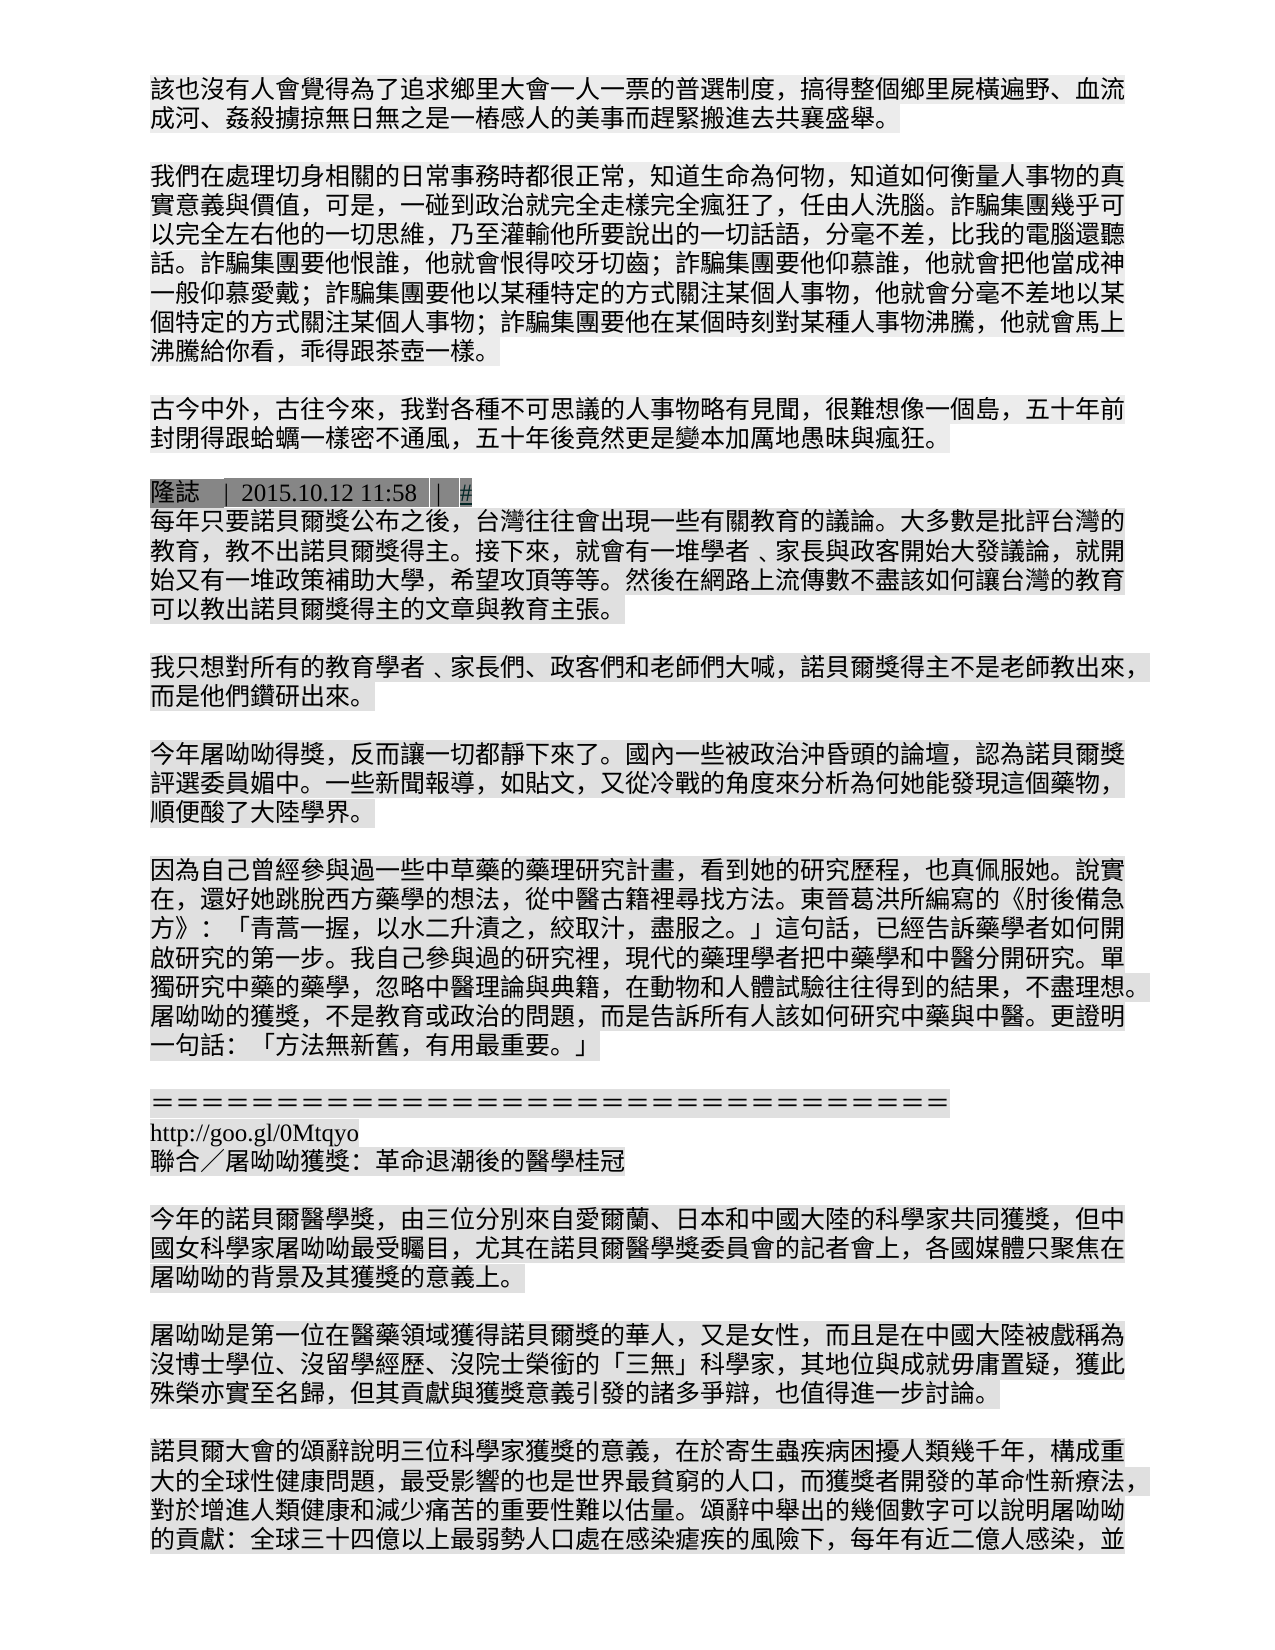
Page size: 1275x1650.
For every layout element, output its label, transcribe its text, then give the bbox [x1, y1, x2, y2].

text 每年只要諾貝爾獎公布之後，台灣往往會出現一些有關教育的議論。大多數是批評台灣的教育，教不出諾貝爾獎得主。接下來，就會有一堆學者﹑家長與政客開始大發議論，就開始又有一堆政策補助大學，希望攻頂等等。然後在網路上流傳數不盡該如何讓台灣的教育可以教出諾貝爾獎得主的文章與教育主張。 我只想對所有的教育學者﹑家長們、政客們和老師們大喊，諾貝爾獎得主不是老師教出來，而是他們鑽研出來。 今年屠呦呦得獎，反而讓一切都靜下來了。國內一些被政治沖昏頭的論壇，認為諾貝爾獎評選委員媚中。一些新聞報導，如貼文，又從冷戰的角度來分析為何她能發現這個藥物，順便酸了大陸學界。 因為自己曾經參與過一些中草藥的藥理研究計畫，看到她的研究歷程，也真佩服她。說實在，還好她跳脫西方藥學的想法，從中醫古籍裡尋找方法。東晉葛洪所編寫的《肘後備急方》：「青蒿一握，以水二升漬之，絞取汁，盡服之。」這句話，已經告訴藥學者如何開啟研究的第一步。我自己參與過的研究裡，現代的藥理學者把中藥學和中醫分開研究。單獨研究中藥的藥學，忽略中醫理論與典籍，在動物和人體試驗往往得到的結果，不盡理想。屠呦呦的獲獎，不是教育或政治的問題，而是告訴所有人該如何研究中藥與中醫。更證明一句話：「方法無新舊，有用最重要。」 ＝＝＝＝＝＝＝＝＝＝＝＝＝＝＝＝＝＝＝＝＝＝＝＝＝＝＝＝＝＝＝＝ http://goo.gl/0Mtqyo 聯合／屠呦呦獲獎：革命退潮後的醫學桂冠 今年的諾貝爾醫學獎，由三位分別來自愛爾蘭、日本和中國大陸的科學家共同獲獎，但中國女科學家屠呦呦最受矚目，尤其在諾貝爾醫學獎委員會的記者會上，各國媒體只聚焦在屠呦呦的背景及其獲獎的意義上。 屠呦呦是第一位在醫藥領域獲得諾貝爾獎的華人，又是女性，而且是在中國大陸被戲稱為沒博士學位、沒留學經歷、沒院士榮銜的「三無」科學家，其地位與成就毋庸置疑，獲此殊榮亦實至名歸，但其貢獻與獲獎意義引發的諸多爭辯，也值得進一步討論。 諾貝爾大會的頌辭說明三位科學家獲獎的意義，在於寄生蟲疾病困擾人類幾千年，構成重大的全球性健康問題，最受影響的也是世界最貧窮的人口，而獲獎者開發的革命性新療法，對於增進人類健康和減少痛苦的重要性難以估量。頌辭中舉出的幾個數字可以說明屠呦呦的貢獻：全球三十四億以上最弱勢人口處在感染瘧疾的風險下，每年有近二億人感染，並奪走四十五萬條人命，絕大多數是兒童；屠呦呦發現的青蒿素可以有效對抗瘧疾，不僅降低兩成以上的死亡率，兒童死亡率更下降達三成以上，單在非洲每年就挽救了超過十萬人的生命。 今年諾貝爾醫學獎焦點轉向對抗古老傳染疾病的公共衛生防治領域，關懷落後國家居民的健康人權；而屠呦呦獲獎，表彰的正是其研究成果對於增進全球數以億計貧窮人口健康與福祉的貢獻。 然而，屠呦呦的突破性研究，卻是在三、四十年前進行的。在中國大陸，那是一個共產貧窮的年代，也是一個革命狂飆的年代。文化大革命不僅葬送了一整個世代的青春，傳統文化成為破舊封建的表徵，也阻絕了與當代文明交會的機會。在革命浪潮中，屠呦呦的丈夫被下放「五七幹校」進行勞動改造與思想教育；屠呦呦則埋首中醫古籍，窮究經方驗方，國家賦予的任務是找出可以對抗瘧疾的最有效藥物，這項任務還有個神祕代號：「五二三」項目。 因為是毛澤東欽點，具有研發抗瘧新藥以協助北越「打擊美帝」的軍事任務性質，所以研究不受革命群眾騷擾與政治運動衝擊；又因為許多資深科學家被打為右派靠邊站，所以年輕的助理研究員屠呦呦，有機會被任命參與「毛澤東思想指導發掘抗瘧中草藥」的任務；更因為普遍貧窮而且反資反帝與西方隔絕，傳統中醫藥備受依賴，中西醫結合更受重視，所以擁有中西醫藥背景的屠呦呦，能夠在千年古方啟示下，運用現代科學技術，找出對抗人類古老疾病的新藥；但也因為是集體主義下的國家任務，幾十家科研機構、幾百名科研人員協力攻關，研究成果匯報各單位分享，並分工合作臨床試驗與推廣，所以沒有個人署名的論文，全部成為集體智慧的結晶。 因此，屠呦呦過去在國際上獲獎時，便屢受國內學術社群質疑，這是集體的大協作，為什麼頒給她一個人？這次獲獎，中西醫學界也關注，這是諾貝爾醫學獎對傳統中醫藥的頒獎嗎？至於一般民眾則在讚佩之餘，仍不免嘲諷，「三無」科學家獲獎，這是打臉大陸學術官僚了。 屠呦呦沒有博士學位和留洋經歷，有著文革前的歷史因素。但讓她戴上醫學桂冠的研究，卻是在中國文化大革命、世界共產主義運動以及東西方冷戰結構的大背景下進行的；她的努力研究成果與具體貢獻，也因此必須在西方個人主義與中國集體主義的交鋒下接受檢驗。而且，也許就像諾貝爾本人就是近代炸藥的發明者，屠呦呦這項可以挽救無數人命的研究，起源卻是戰爭。然後，在中國已經開放並走向世界的時候，過去封閉鐵幕裡的科研成果現在重獲世界肯定；而在人民幣淹世界，但貧富差距嚴重威脅中國社會穩定的時候，諾貝爾獎也發出了關注弱勢者健康人權的提醒。 至於諾貝爾獎和中醫藥的關係，也引起各國媒體與中西醫學界的關切。但諾貝爾醫學獎委員會方面澄清，這不是對傳統中醫藥的頒獎，而是頒給從傳統中醫藥中獲得啟發、作出貢獻的個人。屠呦呦的回應則更具意義，她認為，這對中醫藥工作是新的激勵，中國傳統醫藥和現代醫學的結合給了醫藥界新的啟發，但這個好寶庫，卻不是撿來就可以用的，必須把它發掘出更多有價值的成果，造福人類。 屠呦呦獲獎，除了對其時代背景與社會意義的反思之外，從中西醫藥之爭，到土洋學術研究之辯，甚至傳統文化的破壞與創新，以及傳統價值的顛覆與重生，都值得省思。 [150, 508, 1125, 1554]
text 概念(concept)和生命(life)之間，永遠會有一道無法跨越的鴻溝，一輕一重，一虛一實，兩者無法放在天平兩端衡量，更不用說等量其觀視為同一。當兩者離得越遠，當話語越是說得天花亂墜，生命便越說越遠。 概念既是人為，就如維根斯坦所說，它既然可以被建構，就能被解構；一種 "語言遊戲" 既然可以這樣玩，就必然也能那樣玩，它從來都不是什麼亙古不變的絕對價值。 一個概念，除了合法使用，自然也能誤用、濫用；即便是一道溫馨十足的和平命題，事實上卻很可能充滿血腥齷齪；所謂飛彈未至，概念先行。電影 "教父" 裏頭有句台詞說，"經濟是一把槍，而政治只是讓你知道何時應扣下扳機"。我倒還覺得經濟與政治之外，還有個更為基礎的東西，就是語言，或說概念。藉著謊言或語言、概念的濫用與誤用，制敵於無形之中。自從有了所謂民主之後，正確地說是有了某種毫無內在意義與價值的投票制度之後，這個島，每天就是在玩這一套概念戰，無所不用其極；卑鄙者註定取得無往不利的通行證。 柯波拉拍完 "教父" 後，還拍了一部以越戰為背景的 "現代啟示錄"。很多人說這是反戰電影，但科波拉說 "不是，我並不反戰，我只是反對謊言"。 市面上，哪怕只是微不足道的一點利益，照樣充滿詐欺，更不用說以政治權力為核心的巨大暴利，自然更是詐騙集團橫行。島內如此，島外依然。朱高正有句名言，"政治是最高明的騙術"。當他誠實說出這項基本事實時，反倒引來群眾撻伐。 過去幾十年來，民主、人道、人權、和平、自由、實踐與公民等等等，基本上就是這一整套政治騙術的核心概念。凡是被以美國為首的詐騙集團給 "人道" 過、給 "民主輸出"、給 "維護和平" 過的國家，毫無例外地全部淪為人間煉獄。這些話，所涉事實如此明顯，理應一聽就懂，但卻不然。 生病很容易，但要研究與治療一個疾病卻極其艱難。就好像一道數學題目，隨便亂答一通很容易，但要讓他理解應該怎麼作答卻非常難。每當講到第一課，我一下便辭窮，沒法再講下去了。這門課太難上。這樣的困難並不光是智能上的 (intellectual)，同時也是道德上與美學上的；智能之事易學難懂，美學之事卻連教與學似乎都不可能。你如何可能讓一個人把他原本眼中的帥哥美女，重新用不同的美學眼光，看成一個醜八怪？反之亦然。你如何可能讓一個人原本厭惡鄙視的人事物，變成他所傾心仰慕的對象？我跟你說，維根斯坦的一生著作，幾乎就全在講這件事，簡單說就是究竟有沒有可能有 "傳道" 這回事。我能在智能上傳授給你某個概念，但我如何可能傳授給你一種截然不同的美感、一種重新看待世界的眼光？ 曾幾何時，民主、人道、人權、和平、自由、實踐與公民等等這些原本良善的概念，變得如此低能齷齪，不堪聞問；不光藉以行騙，同時也藉以表忠貞、表思想純正。這年頭，誰要是講起這些，並以之為標榜的，我敢說，此人八成是個混蛋，要不就是頭腦不清的傻蛋。前些日子，有人拿我的一位舊識的文章給我看，該文章巍巍峨峨裝腔作勢猛吊書袋地讚美什麼圓仔花佔領立法院的偉大反抗精神。我只看了一秒鐘就沒看，因為我實在不想對人性有太多的真實理解。此人性格溫馴，投合體制，對任何主流勢力向來是乖到不能再乖的一個人，如今卻威武英勇地 "反抗" 國民黨，威武英勇地講起民主自由的理想什麼的，甚至還一臉肅穆地扯到什麼鄭南榕，實在是猥瑣透了頂。 最近忙著在高雄找房子，想逃離台南這種完全不適合人類居住的地方。幾個月來，看了許多房子。除了房子本身的狀況，外在環境各種因素當然也是主要的考量。你一定會考量交通便利狀況、吃住乾淨與否、鄰居素質、文化活動、自然景觀、空氣、水源等等等。你一定是朝這些方向去考慮，應該沒有人找房子的首要關注是名稱問題，應該沒有人堅決不肯住萬惡的中正路與中山路，而只肯住在南榕巷或三太子路；應該也沒有人會首要考慮該鄉里的鄉里民大會是否定期召開，是否尊奉民主真神，是否一人一票普選產生里民代表；應該也沒有人會覺得為了追求鄉里大會一人一票的普選制度，搞得整個鄉里屍橫遍野、血流成河、姦殺擄掠無日無之是一樁感人的美事而趕緊搬進去共襄盛舉。 我們在處理切身相關的日常事務時都很正常，知道生命為何物，知道如何衡量人事物的真實意義與價值，可是，一碰到政治就完全走樣完全瘋狂了，任由人洗腦。詐騙集團幾乎可以完全左右他的一切思維，乃至灌輸他所要說出的一切話語，分毫不差，比我的電腦還聽話。詐騙集團要他恨誰，他就會恨得咬牙切齒；詐騙集團要他仰慕誰，他就會把他當成神一般仰慕愛戴；詐騙集團要他以某種特定的方式關注某個人事物，他就會分毫不差地以某個特定的方式關注某個人事物；詐騙集團要他在某個時刻對某種人事物沸騰，他就會馬上沸騰給你看，乖得跟茶壺一樣。 古今中外，古往今來，我對各種不可思議的人事物略有見聞，很難想像一個島，五十年前封閉得跟蛤蠣一樣密不通風，五十年後竟然更是變本加厲地愚昧與瘋狂。 [150, 75, 1125, 453]
text 隆誌 | 2015.10.12 11:58 | # [150, 478, 1125, 508]
